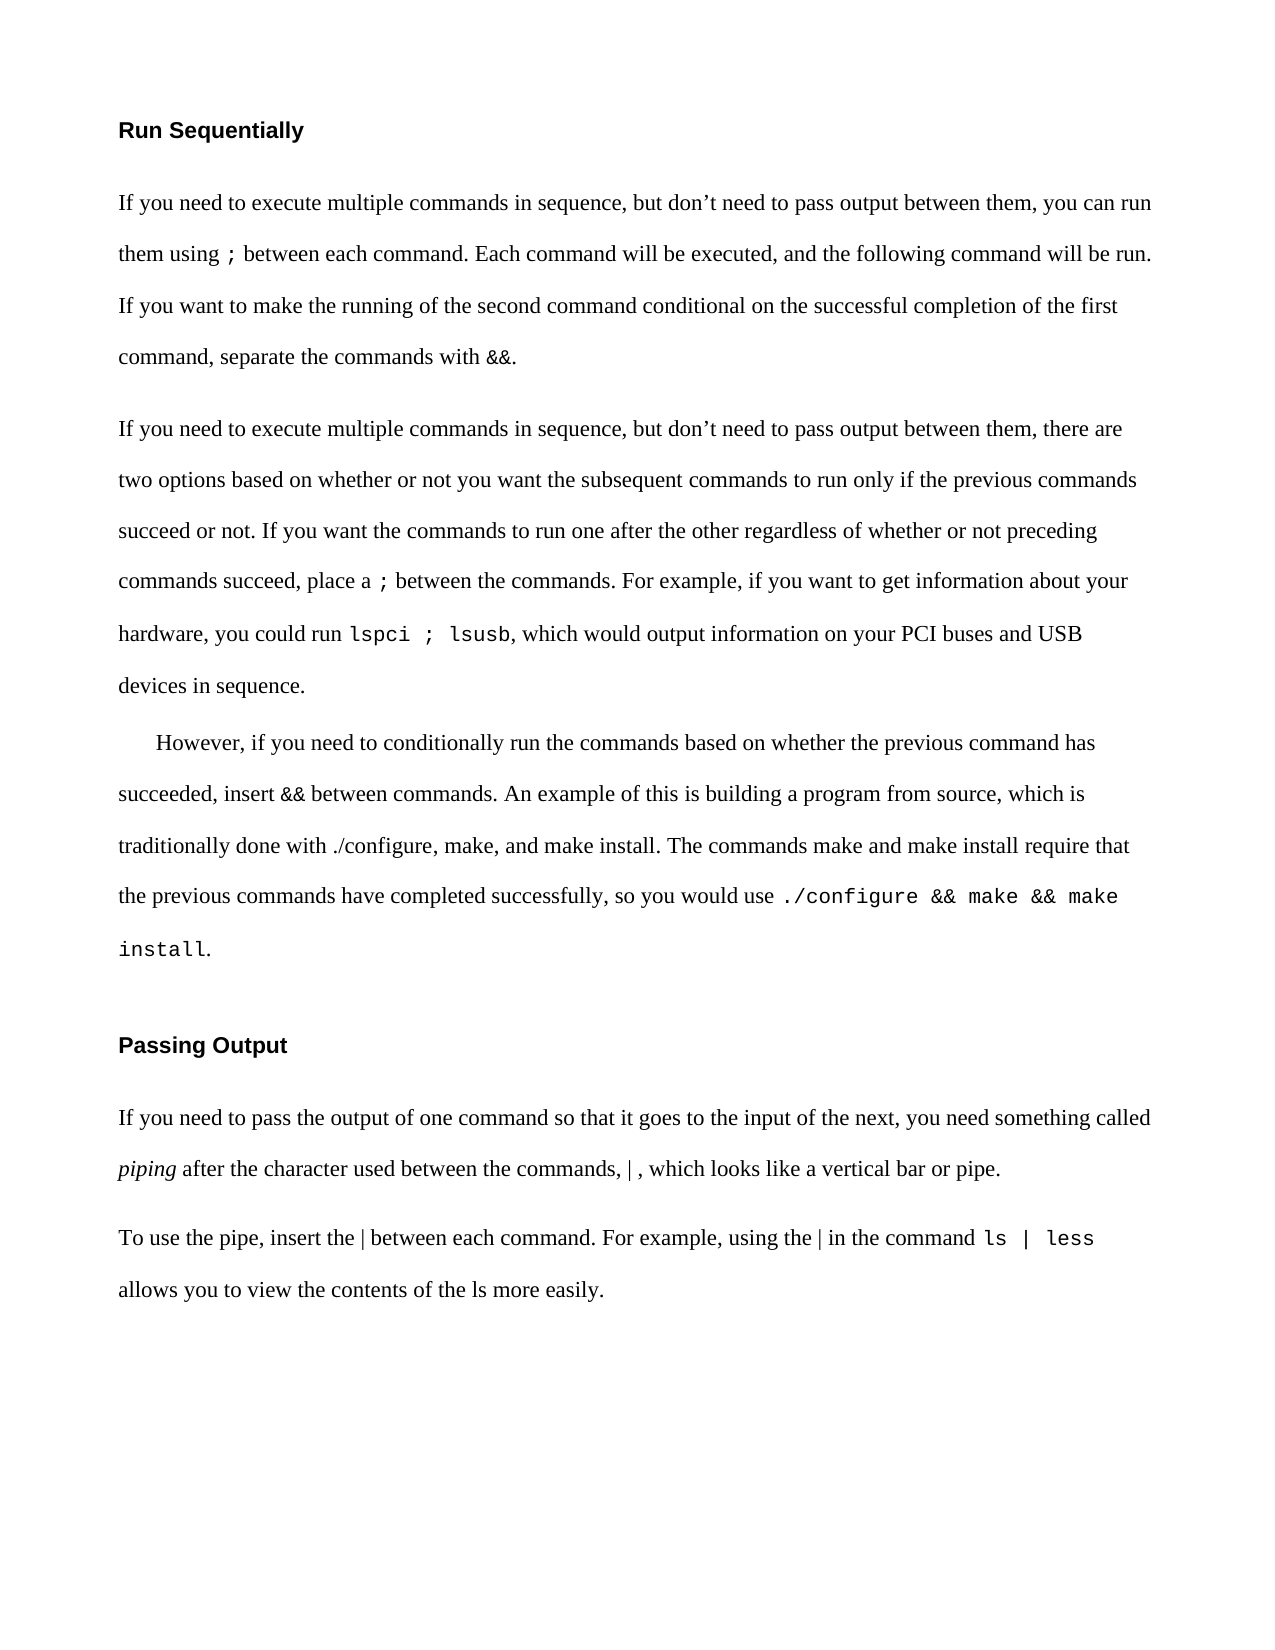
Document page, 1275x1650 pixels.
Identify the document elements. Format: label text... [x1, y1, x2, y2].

text However, if you need to conditionally run the commands based on whether the previous command has succeeded, insert && between commands. An example of this is building a program from source, which is traditionally done with ./configure, make, and make install. The commands make and make install require that the previous commands have completed successfully, so you would use ./configure && make && make install. [118, 730, 1157, 962]
text Passing Output [118, 1033, 1157, 1058]
text If you need to execute multiple commands in sequence, but don’t need to pass output between them, you can run them using ; between each command. Each command will be executed, and the following command will be run. If you want to make the running of the second command conditional on the successful completion of the first command, separate the commands with &&. [118, 190, 1157, 371]
text If you need to pass the output of one command so that it goes to the input of the next, you need something called piping after the character used between the commands, | , which looks like a vertical bar or pipe. [118, 1105, 1157, 1181]
text If you need to execute multiple commands in sequence, but don’t need to pass output between them, there are two options based on whether or not you want the subsequent commands to run only if the previous commands succeed or not. If you want the commands to run one after the other regardless of whether or not preceding commands succeed, place a ; between the commands. For example, if you want to get information about your hardware, you could run lspci ; lsusb, which would output information on your PCI buses and USB devices in sequence. [118, 416, 1157, 698]
text To use the pipe, insert the | between each command. For example, using the | in the command ls | less allows you to view the contents of the ls more easily. [118, 1225, 1157, 1303]
text Run Sequentially [118, 118, 1157, 144]
